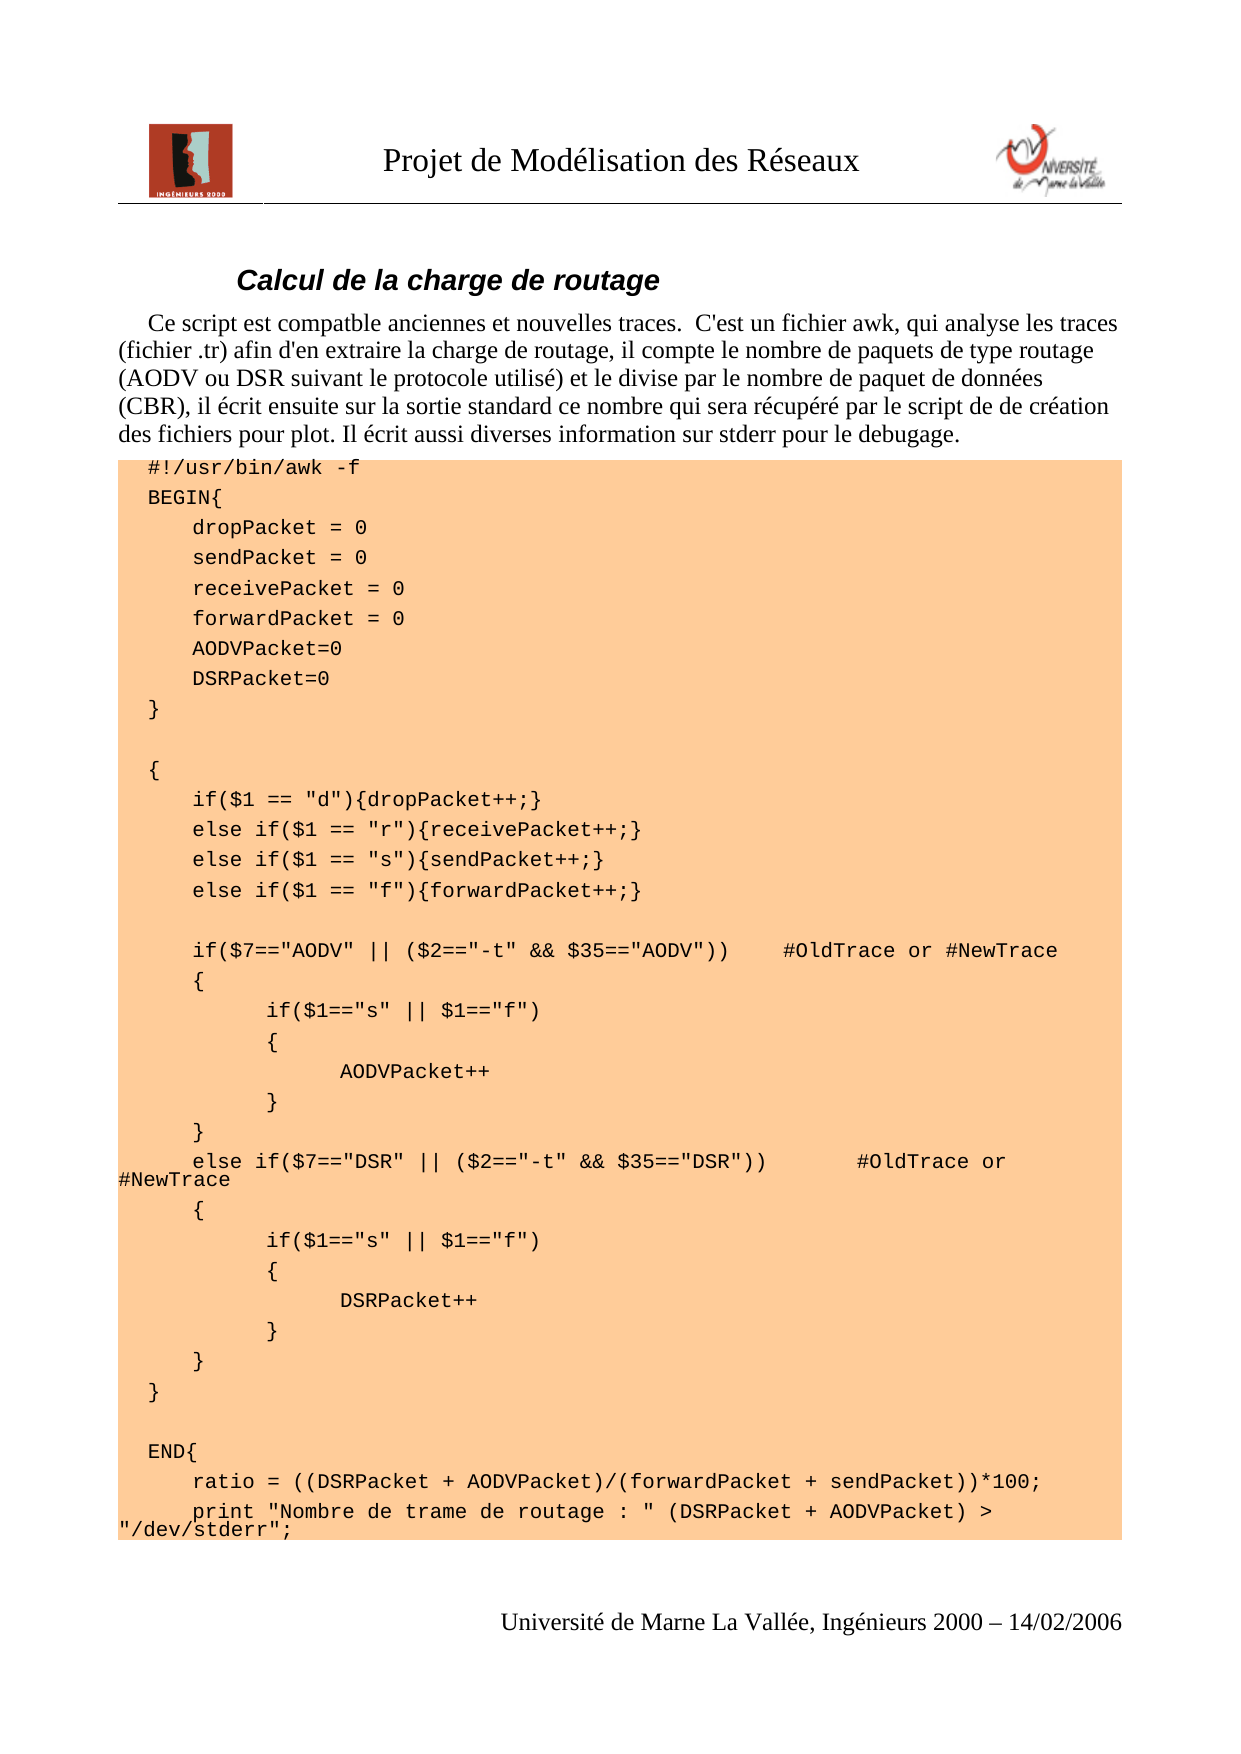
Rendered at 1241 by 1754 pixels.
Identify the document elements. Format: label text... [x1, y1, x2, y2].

text END{ [118, 1444, 191, 1462]
text else if($1 == "f"){forwardPacket++;} [118, 883, 285, 901]
text if($1=="s" || $1=="f") [296, 1004, 408, 1021]
text } [118, 1094, 1122, 1112]
text else if($7=="DSR" || ($2=="-t" && $35=="DSR")) #OldTrace or #NewTrace [118, 1155, 1122, 1190]
text if($1=="s" || $1=="f") [423, 1233, 535, 1251]
text else if($1 == "s"){sendPacket++;} [284, 853, 411, 870]
text } [118, 702, 1122, 719]
text ratio = ((DSRPacket + AODVPacket)/(forwardPacket + sendPacket))*100; [973, 1474, 1122, 1492]
text print "Nombre de trame de routage : " (DSRPacket + AODVPacket) > "/dev/stderr"; [118, 1505, 1122, 1540]
subtitle Calcul de la charge de routage [236, 264, 1122, 296]
text DSRPacket++ [118, 1293, 1122, 1311]
text } [118, 1384, 1122, 1402]
text { [197, 1203, 1122, 1220]
text else if($1 == "r"){receivePacket++;} [422, 822, 1122, 840]
text if($1=="s" || $1=="f") [534, 1233, 1122, 1251]
text if($1=="s" || $1=="f") [118, 1004, 297, 1021]
text { [152, 762, 1122, 780]
text BEGIN{ [118, 490, 216, 508]
text if($7=="AODV" || ($2=="-t" && $35=="AODV")) #OldTrace or #NewTrace [409, 943, 711, 961]
text if($1 == "d"){dropPacket++;} [222, 792, 349, 810]
text } [118, 1354, 1122, 1371]
text dropPacket = 0 [118, 520, 1122, 538]
text { [118, 1203, 198, 1220]
text if($1 == "d"){dropPacket++;} [118, 792, 223, 810]
text forwardPacket = 0 [118, 611, 1122, 629]
text Ce script est compatble anciennes et nouvelles traces. C'est un fichier awk, qui analyse les traces (fichier .tr) afin d'en extraire la charge de routage, il compte le nombre de paquets de type routage (AODV ou DSR suivant le protocole utilisé) et le divise par le nombre de paquet de données (CBR), il écrit ensuite sur la sortie standard ce nombre qui sera récupéré par le script de de création des fichiers pour plot. Il écrit aussi diverses information sur stderr pour le debugage. [118, 309, 1122, 447]
text if($7=="AODV" || ($2=="-t" && $35=="AODV")) #OldTrace or #NewTrace [118, 943, 223, 961]
text AODVPacket++ [118, 1064, 1122, 1082]
text if($1=="s" || $1=="f") [534, 1004, 1122, 1021]
text if($1=="s" || $1=="f") [423, 1004, 535, 1021]
text else if($1 == "s"){sendPacket++;} [422, 853, 1122, 870]
text if($7=="AODV" || ($2=="-t" && $35=="AODV")) #OldTrace or #NewTrace [723, 943, 1122, 961]
text END{ [190, 1444, 1122, 1462]
text AODVPacket=0 [118, 641, 1122, 659]
text { [118, 1263, 272, 1281]
text BEGIN{ [215, 490, 1122, 508]
text else if($1 == "f"){forwardPacket++;} [422, 883, 1122, 901]
text ratio = ((DSRPacket + AODVPacket)/(forwardPacket + sendPacket))*100; [622, 1474, 961, 1492]
text } [118, 1124, 1122, 1142]
text if($1=="s" || $1=="f") [118, 1233, 297, 1251]
text else if($1 == "s"){sendPacket++;} [118, 853, 285, 870]
text sendPacket = 0 [118, 551, 1122, 568]
text { [118, 973, 198, 991]
text { [197, 973, 1122, 991]
text DSRPacket=0 [118, 671, 1122, 689]
text else if($1 == "f"){forwardPacket++;} [284, 883, 411, 901]
text if($1=="s" || $1=="f") [296, 1233, 408, 1251]
text ratio = ((DSRPacket + AODVPacket)/(forwardPacket + sendPacket))*100; [118, 1474, 298, 1492]
text { [271, 1263, 1122, 1281]
text #!/usr/bin/awk -f [118, 460, 1122, 478]
picture [148, 123, 233, 198]
text if($1 == "d"){dropPacket++;} [359, 792, 1122, 810]
text { [118, 1034, 272, 1052]
text else if($1 == "r"){receivePacket++;} [118, 822, 285, 840]
text { [271, 1034, 1122, 1052]
text } [118, 1323, 1122, 1341]
picture [995, 124, 1106, 197]
text { [118, 762, 153, 780]
text if($7=="AODV" || ($2=="-t" && $35=="AODV")) #OldTrace or #NewTrace [222, 943, 372, 961]
text else if($1 == "r"){receivePacket++;} [284, 822, 411, 840]
text receivePacket = 0 [118, 581, 1122, 598]
text ratio = ((DSRPacket + AODVPacket)/(forwardPacket + sendPacket))*100; [309, 1474, 599, 1492]
